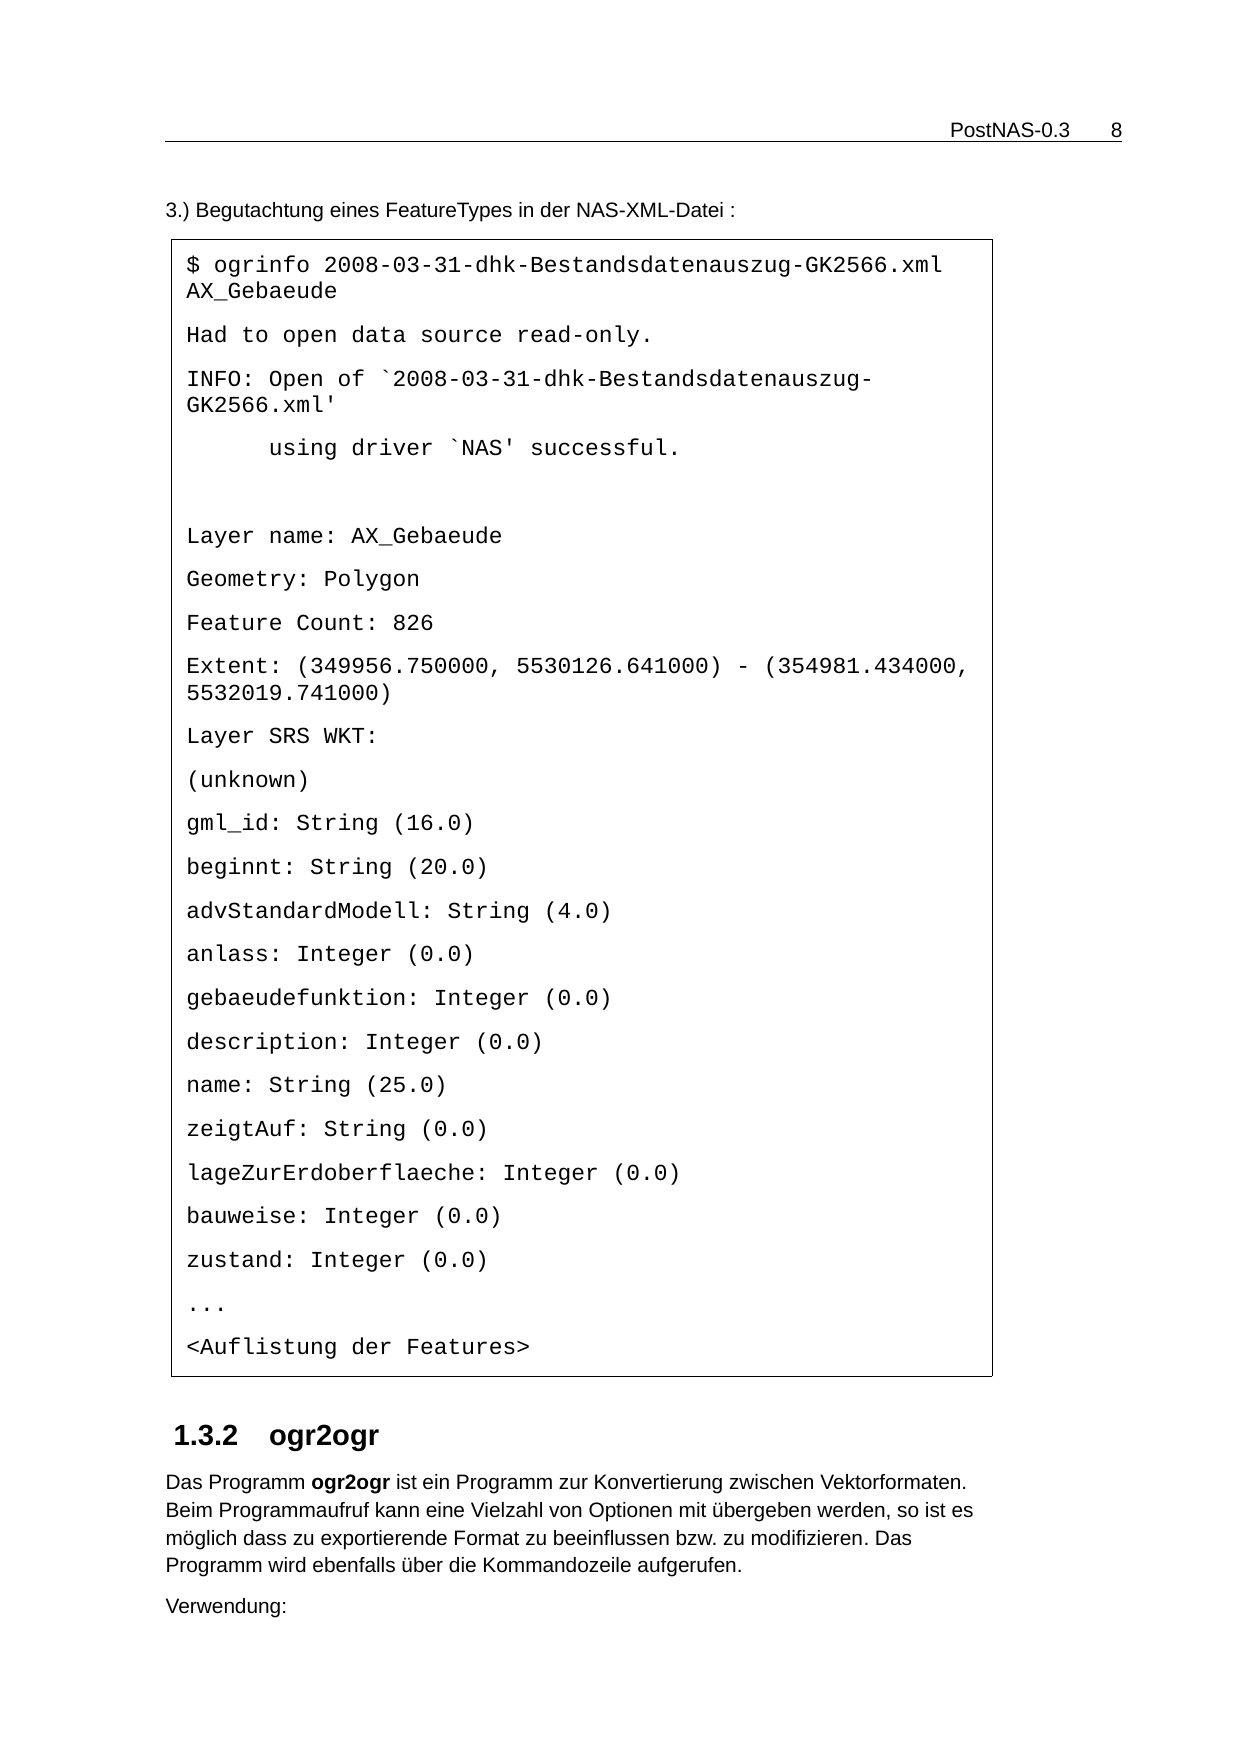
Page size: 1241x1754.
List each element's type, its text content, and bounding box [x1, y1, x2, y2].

text beginnt: String (20.0) [172, 841, 992, 881]
text zustand: Integer (0.0) [172, 1233, 992, 1274]
text ... [172, 1277, 992, 1318]
text anlass: Integer (0.0) [172, 928, 992, 969]
text $ ogrinfo 2008-03-31-dhk-Bestandsdatenauszug-GK2566.xml AX_Gebaeude [172, 240, 992, 306]
text using driver `NAS' successful. [172, 422, 992, 463]
subtitle ogr2ogr [165, 1419, 992, 1452]
text (unknown) [172, 753, 992, 794]
text lageZurErdoberflaeche: Integer (0.0) [172, 1146, 992, 1187]
text 3.) Begutachtung eines FeatureTypes in der NAS-XML-Datei : [165, 199, 992, 222]
text gebaeudefunktion: Integer (0.0) [172, 971, 992, 1012]
text Feature Count: 826 [172, 596, 992, 637]
text bauweise: Integer (0.0) [172, 1190, 992, 1231]
text gml_id: String (16.0) [172, 797, 992, 838]
text <Auflistung der Features> [172, 1321, 992, 1376]
text name: String (25.0) [172, 1059, 992, 1099]
text Extent: (349956.750000, 5530126.641000) - (354981.434000, 5532019.741000) [172, 640, 992, 707]
text Layer name: AX_Gebaeude [172, 509, 992, 550]
text Das Programm ogr2ogr ist ein Programm zur Konvertierung zwischen Vektorformaten. Beim Programmaufruf kann eine Vielzahl von Optionen mit übergeben werden, so ist es möglich dass zu exportierende Format zu beeinflussen bzw. zu modifizieren. Das Programm wird ebenfalls über die Kommandozeile aufgerufen. [165, 1471, 992, 1577]
text description: Integer (0.0) [172, 1015, 992, 1056]
text zeigtAuf: String (0.0) [172, 1102, 992, 1143]
text Geometry: Polygon [172, 553, 992, 593]
text Verwendung: [165, 1594, 992, 1618]
text Layer SRS WKT: [172, 709, 992, 750]
text INFO: Open of `2008-03-31-dhk-Bestandsdatenauszug-GK2566.xml' [172, 352, 992, 419]
text advStandardModell: String (4.0) [172, 884, 992, 925]
text Had to open data source read-only. [172, 308, 992, 349]
